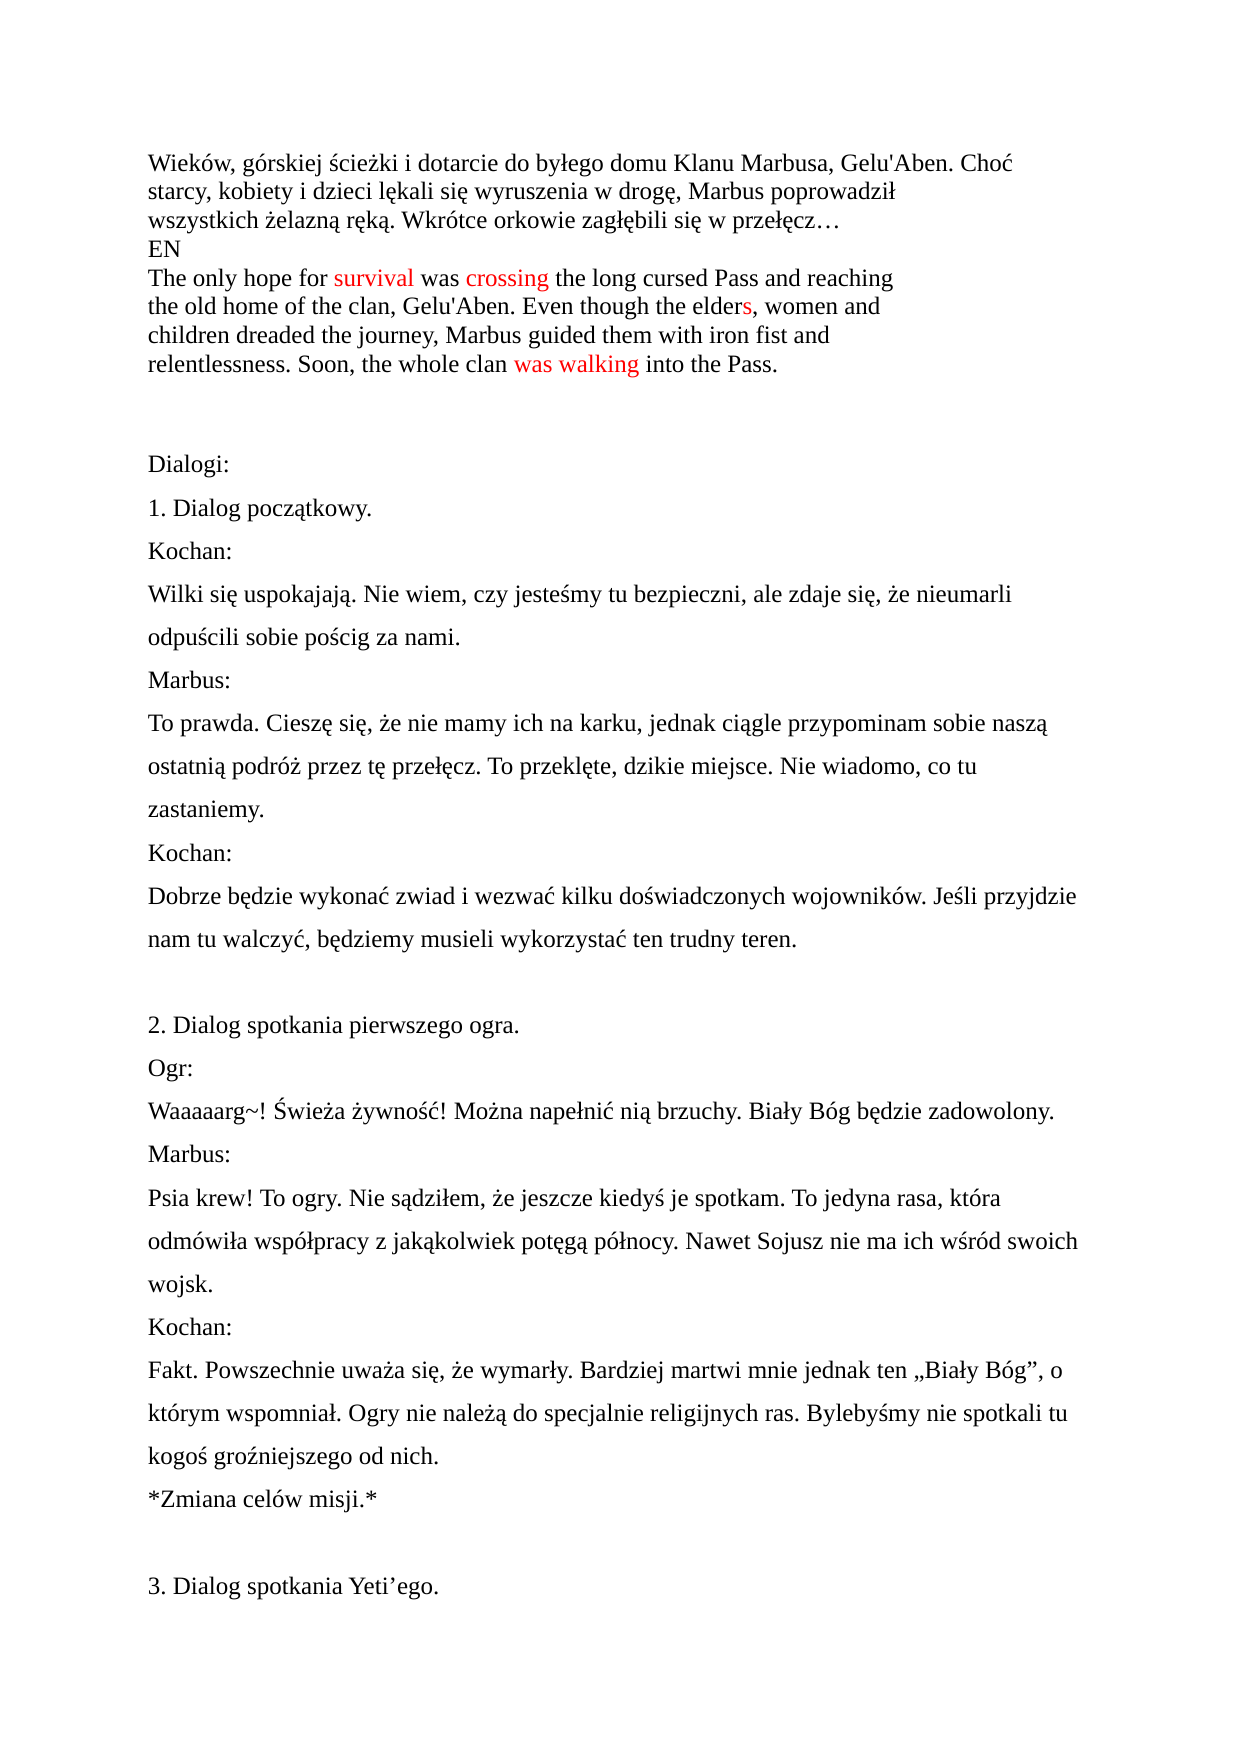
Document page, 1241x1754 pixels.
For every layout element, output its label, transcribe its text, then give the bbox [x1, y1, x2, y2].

text Kochan: [148, 838, 1093, 866]
text Marbus: [148, 1139, 1093, 1168]
text relentlessness. Soon, the whole clan was walking into the Pass. [148, 349, 1093, 378]
text Psia krew! To ogry. Nie sądziłem, że jeszcze kiedyś je spotkam. To jedyna rasa, która odmówiła współpracy z jakąkolwiek potęgą północy. Nawet Sojusz nie ma ich wśród swoich wojsk. [148, 1183, 1093, 1298]
text Kochan: [148, 536, 1093, 564]
text children dreaded the journey, Marbus guided them with iron fist and [148, 320, 1093, 349]
text the old home of the clan, Gelu'Aben. Even though the elders, women and [148, 291, 1093, 320]
text Dialogi: [148, 449, 1093, 478]
text wszystkich żelazną ręką. Wkrótce orkowie zagłębili się w przełęcz… [148, 205, 1093, 234]
text The only hope for survival was crossing the long cursed Pass and reaching [148, 263, 1093, 291]
text Wilki się uspokajają. Nie wiem, czy jesteśmy tu bezpieczni, ale zdaje się, że nieumarli odpuścili sobie pościg za nami. [148, 579, 1093, 651]
text 2. Dialog spotkania pierwszego ogra. [148, 1010, 1093, 1039]
text starcy, kobiety i dzieci lękali się wyruszenia w drogę, Marbus poprowadził [148, 176, 1093, 205]
text Kochan: [148, 1312, 1093, 1341]
text To prawda. Cieszę się, że nie mamy ich na karku, jednak ciągle przypominam sobie naszą ostatnią podróż przez tę przełęcz. To przeklęte, dzikie miejsce. Nie wiadomo, co tu zastaniemy. [148, 708, 1093, 823]
text EN [148, 234, 1093, 263]
text Waaaaarg~! Świeża żywność! Można napełnić nią brzuchy. Biały Bóg będzie zadowolony. [148, 1096, 1093, 1125]
text 1. Dialog początkowy. [148, 493, 1093, 521]
text Fakt. Powszechnie uważa się, że wymarły. Bardziej martwi mnie jednak ten „Biały Bóg”, o którym wspomniał. Ogry nie należą do specjalnie religijnych ras. Bylebyśmy nie spotkali tu kogoś groźniejszego od nich. [148, 1355, 1093, 1470]
text Wieków, górskiej ścieżki i dotarcie do byłego domu Klanu Marbusa, Gelu'Aben. Choć [148, 148, 1093, 176]
text Dobrze będzie wykonać zwiad i wezwać kilku doświadczonych wojowników. Jeśli przyjdzie nam tu walczyć, będziemy musieli wykorzystać ten trudny teren. [148, 881, 1093, 953]
text Ogr: [148, 1053, 1093, 1082]
text 3. Dialog spotkania Yeti’ego. [148, 1571, 1093, 1599]
text Marbus: [148, 665, 1093, 694]
text *Zmiana celów misji.* [148, 1484, 1093, 1513]
